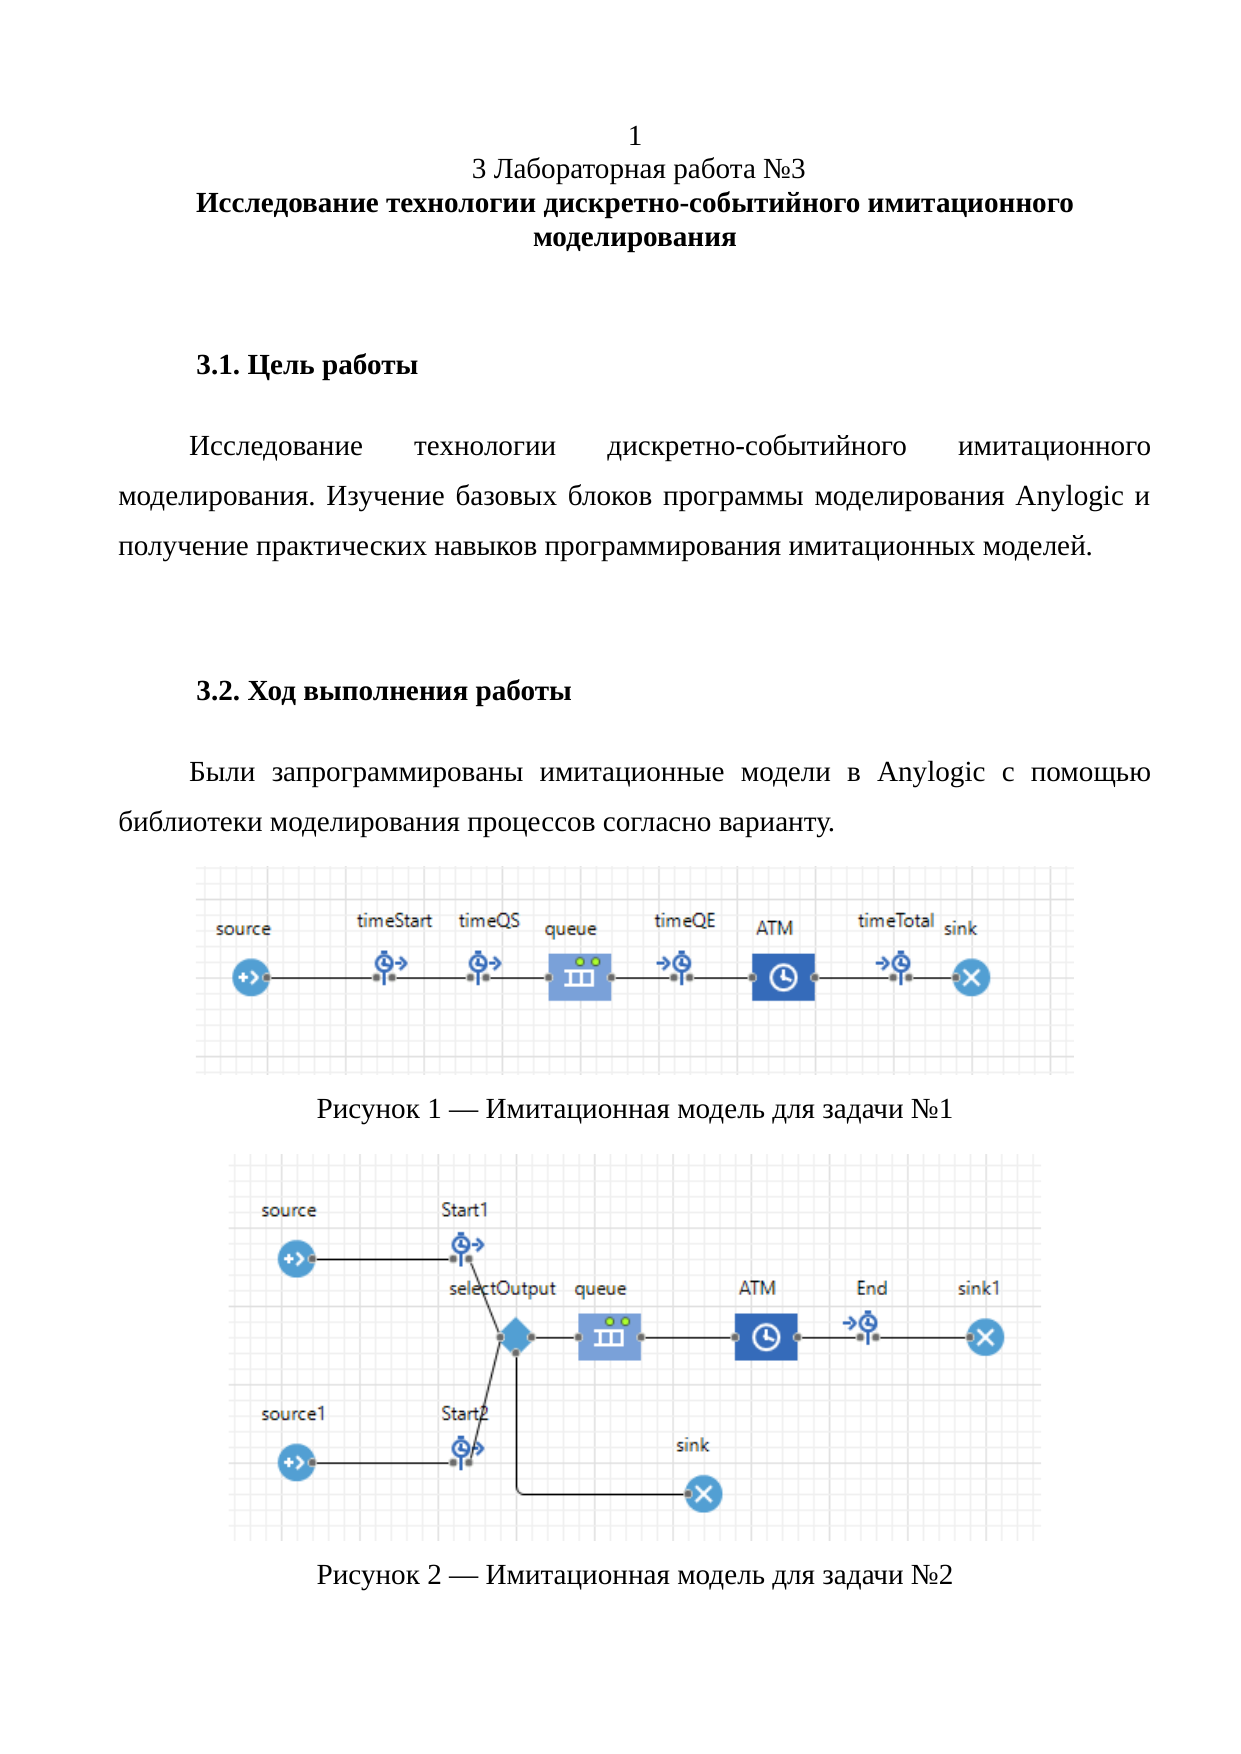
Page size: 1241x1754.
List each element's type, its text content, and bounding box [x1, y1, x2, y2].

text Рисунок 2 — Имитационная модель для задачи №2 [229, 1541, 1041, 1590]
subtitle Исследование технологии дискретно-событийного имитационного моделирования [118, 185, 1152, 252]
picture [195, 866, 1074, 1075]
subtitle Цель работы [118, 347, 1152, 380]
subtitle Ход выполнения работы [118, 673, 1152, 707]
text Рисунок 1 — Имитационная модель для задачи №1 [196, 1075, 1074, 1125]
text Исследование технологии дискретно-событийного имитационного моделирования. Изучение базовых блоков программы моделирования Anylogic и получение практических навыков программирования имитационных моделей. [118, 428, 1152, 562]
subtitle Лабораторная работа №3 [118, 152, 1152, 185]
picture [228, 1154, 1042, 1541]
text Были запрограммированы имитационные модели в Anylogic с помощью библиотеки моделирования процессов согласно варианту. [118, 754, 1152, 838]
